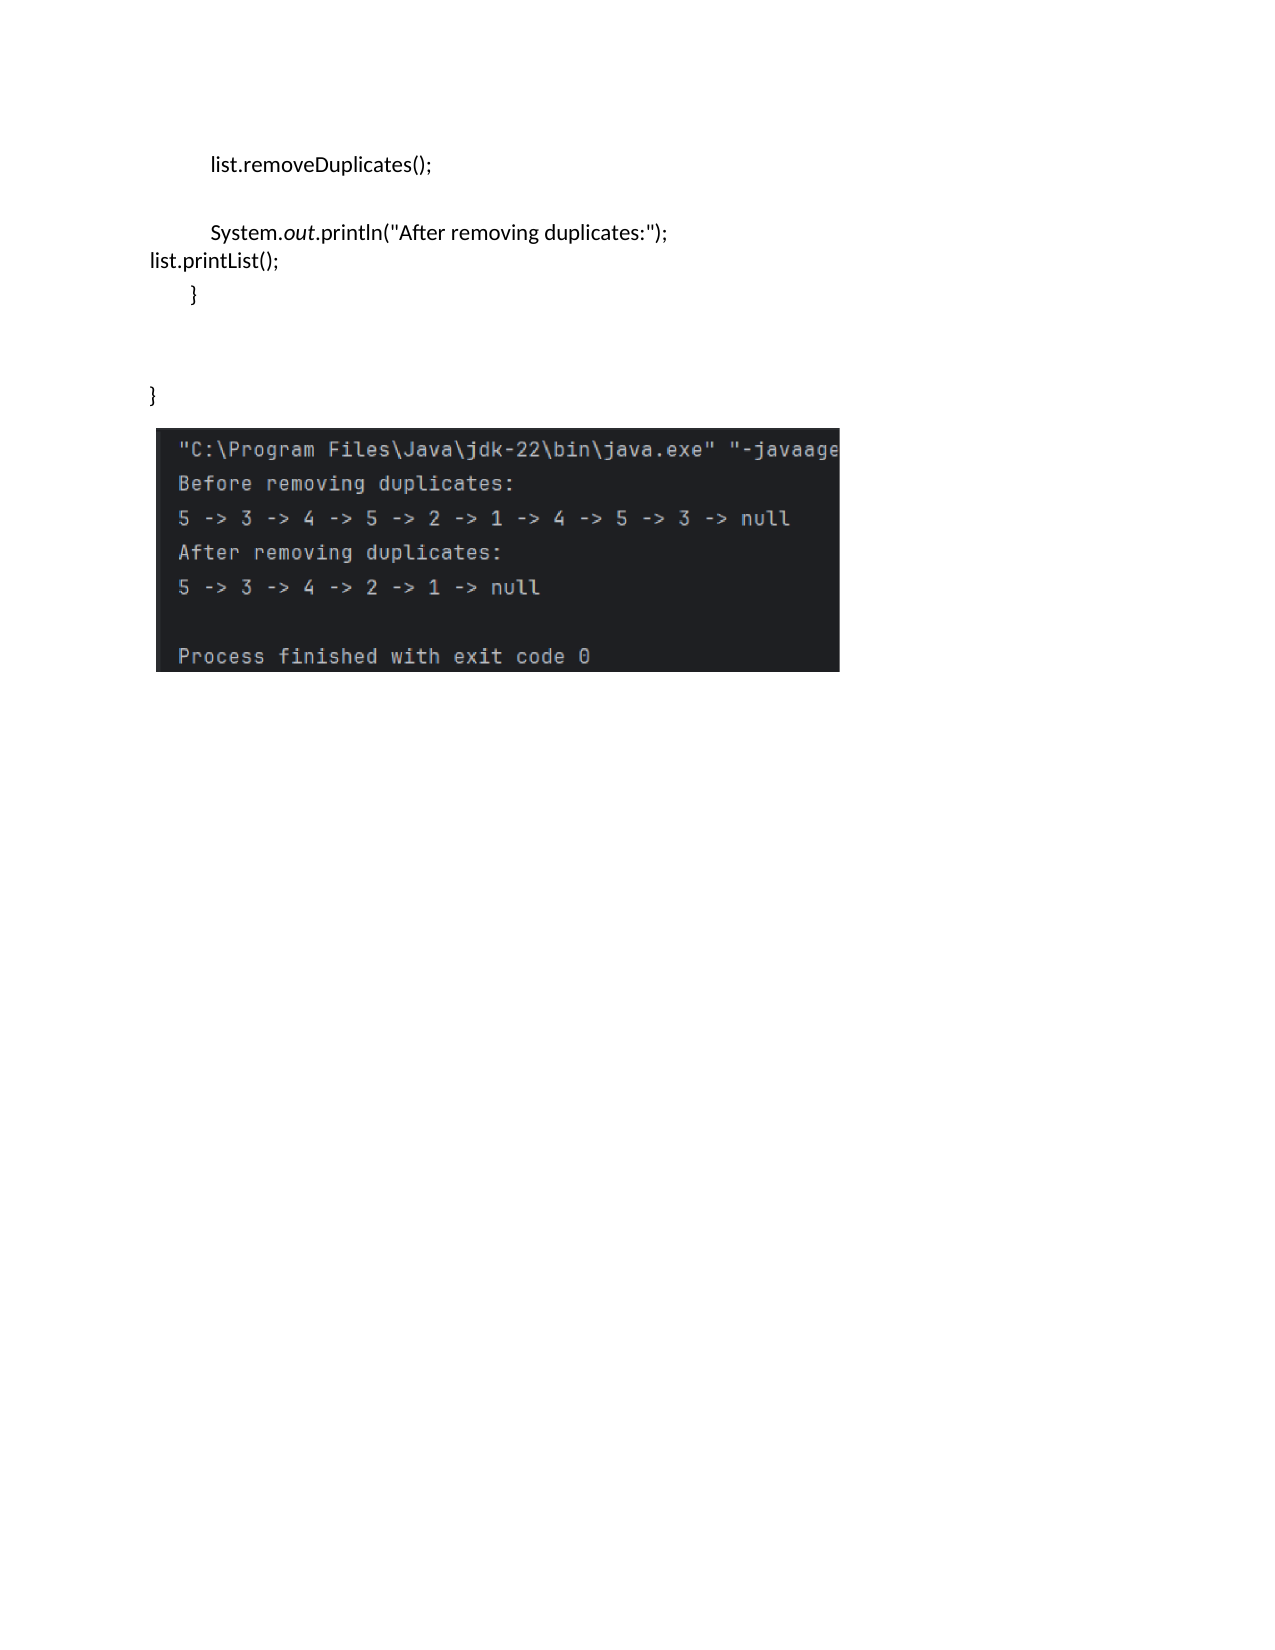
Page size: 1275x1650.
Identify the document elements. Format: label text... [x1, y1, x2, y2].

text } [148, 280, 951, 308]
text list.removeDuplicates(); [148, 150, 951, 178]
picture [155, 427, 840, 672]
text } [148, 381, 951, 409]
text System.out.println("After removing duplicates:"); list.printList(); [148, 218, 801, 274]
